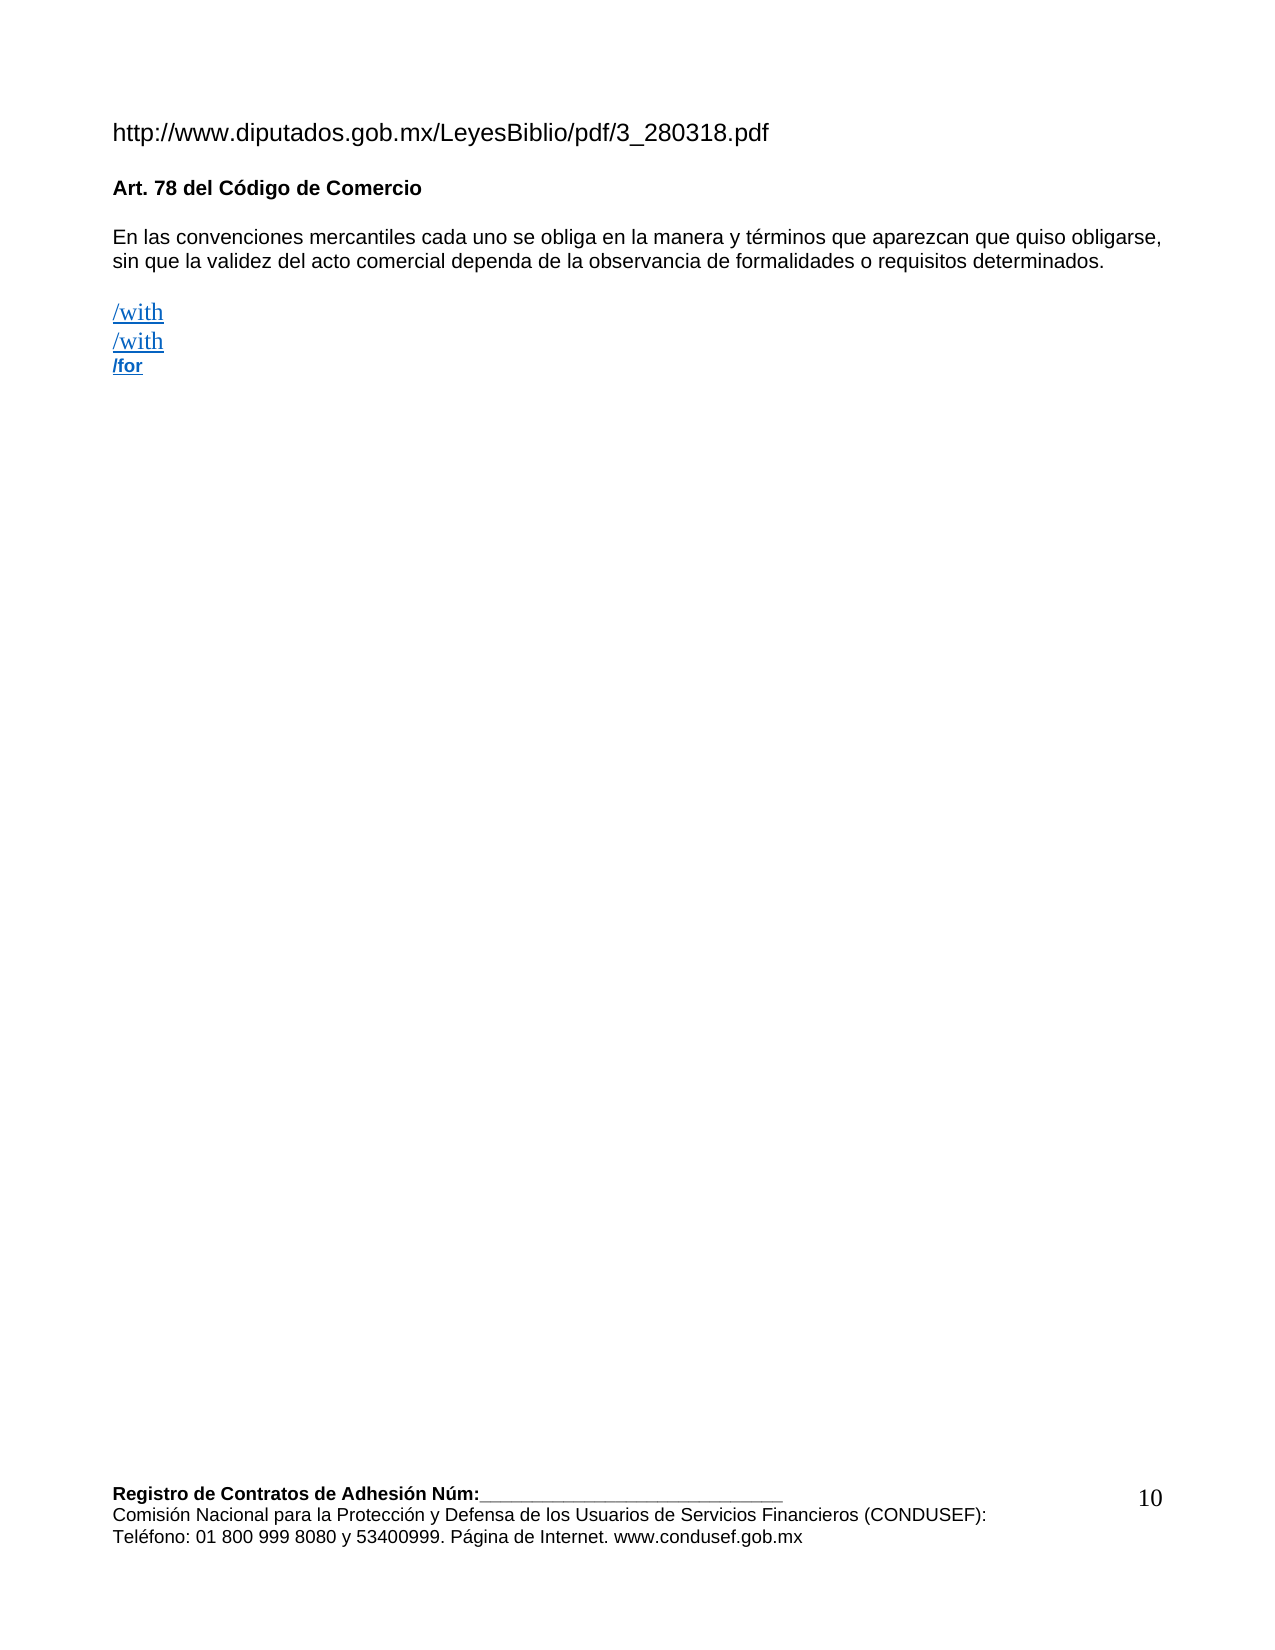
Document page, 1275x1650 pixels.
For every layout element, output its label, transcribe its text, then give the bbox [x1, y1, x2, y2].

text /for [112, 355, 1142, 377]
text En las convenciones mercantiles cada uno se obliga en la manera y términos que aparezcan que quiso obligarse, sin que la validez del acto comercial dependa de la observancia de formalidades o requisitos determinados. [112, 224, 1163, 272]
text /with [112, 297, 1163, 326]
text /with [112, 326, 1163, 355]
text http://www.diputados.gob.mx/LeyesBiblio/pdf/3_280318.pdf [112, 118, 1163, 147]
text Art. 78 del Código de Comercio [112, 176, 1163, 199]
